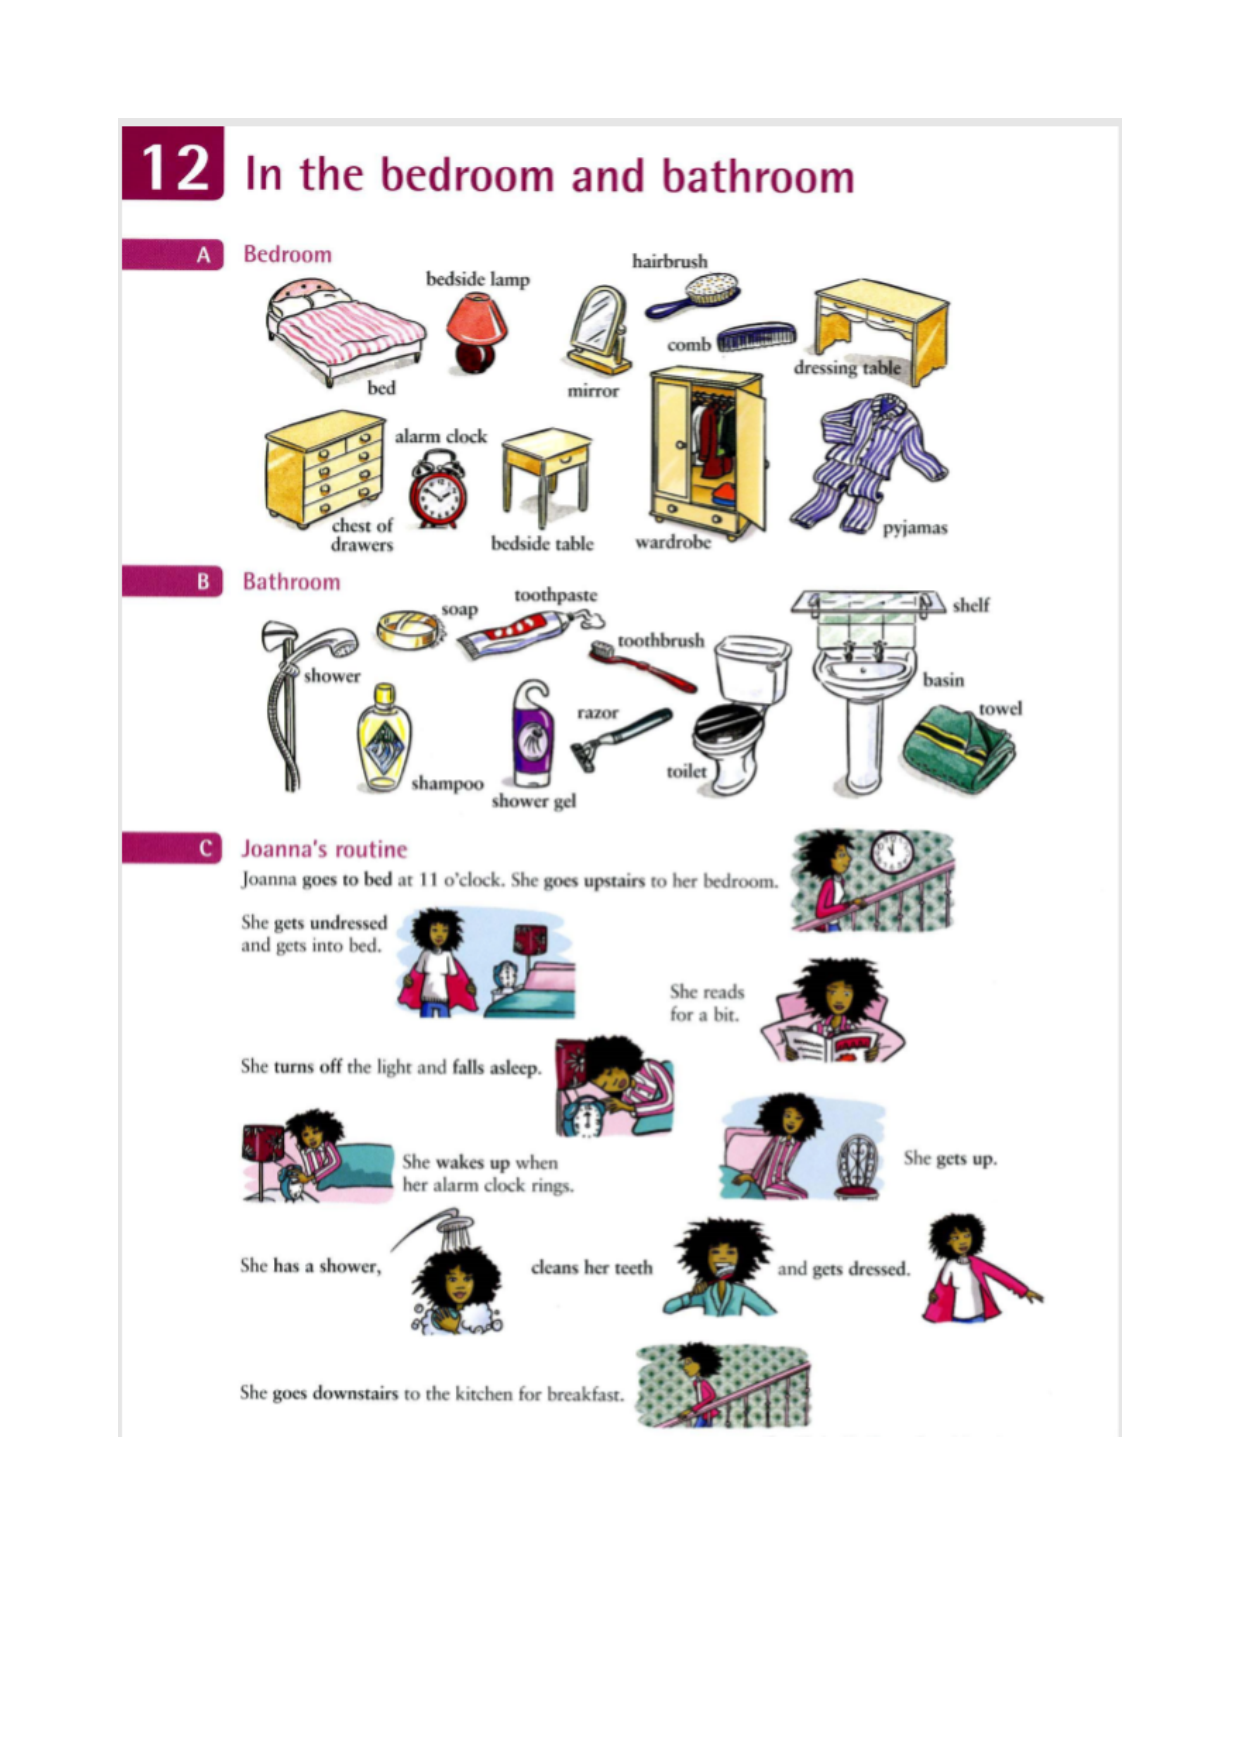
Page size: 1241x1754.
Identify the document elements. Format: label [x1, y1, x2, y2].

picture [118, 118, 1122, 1437]
